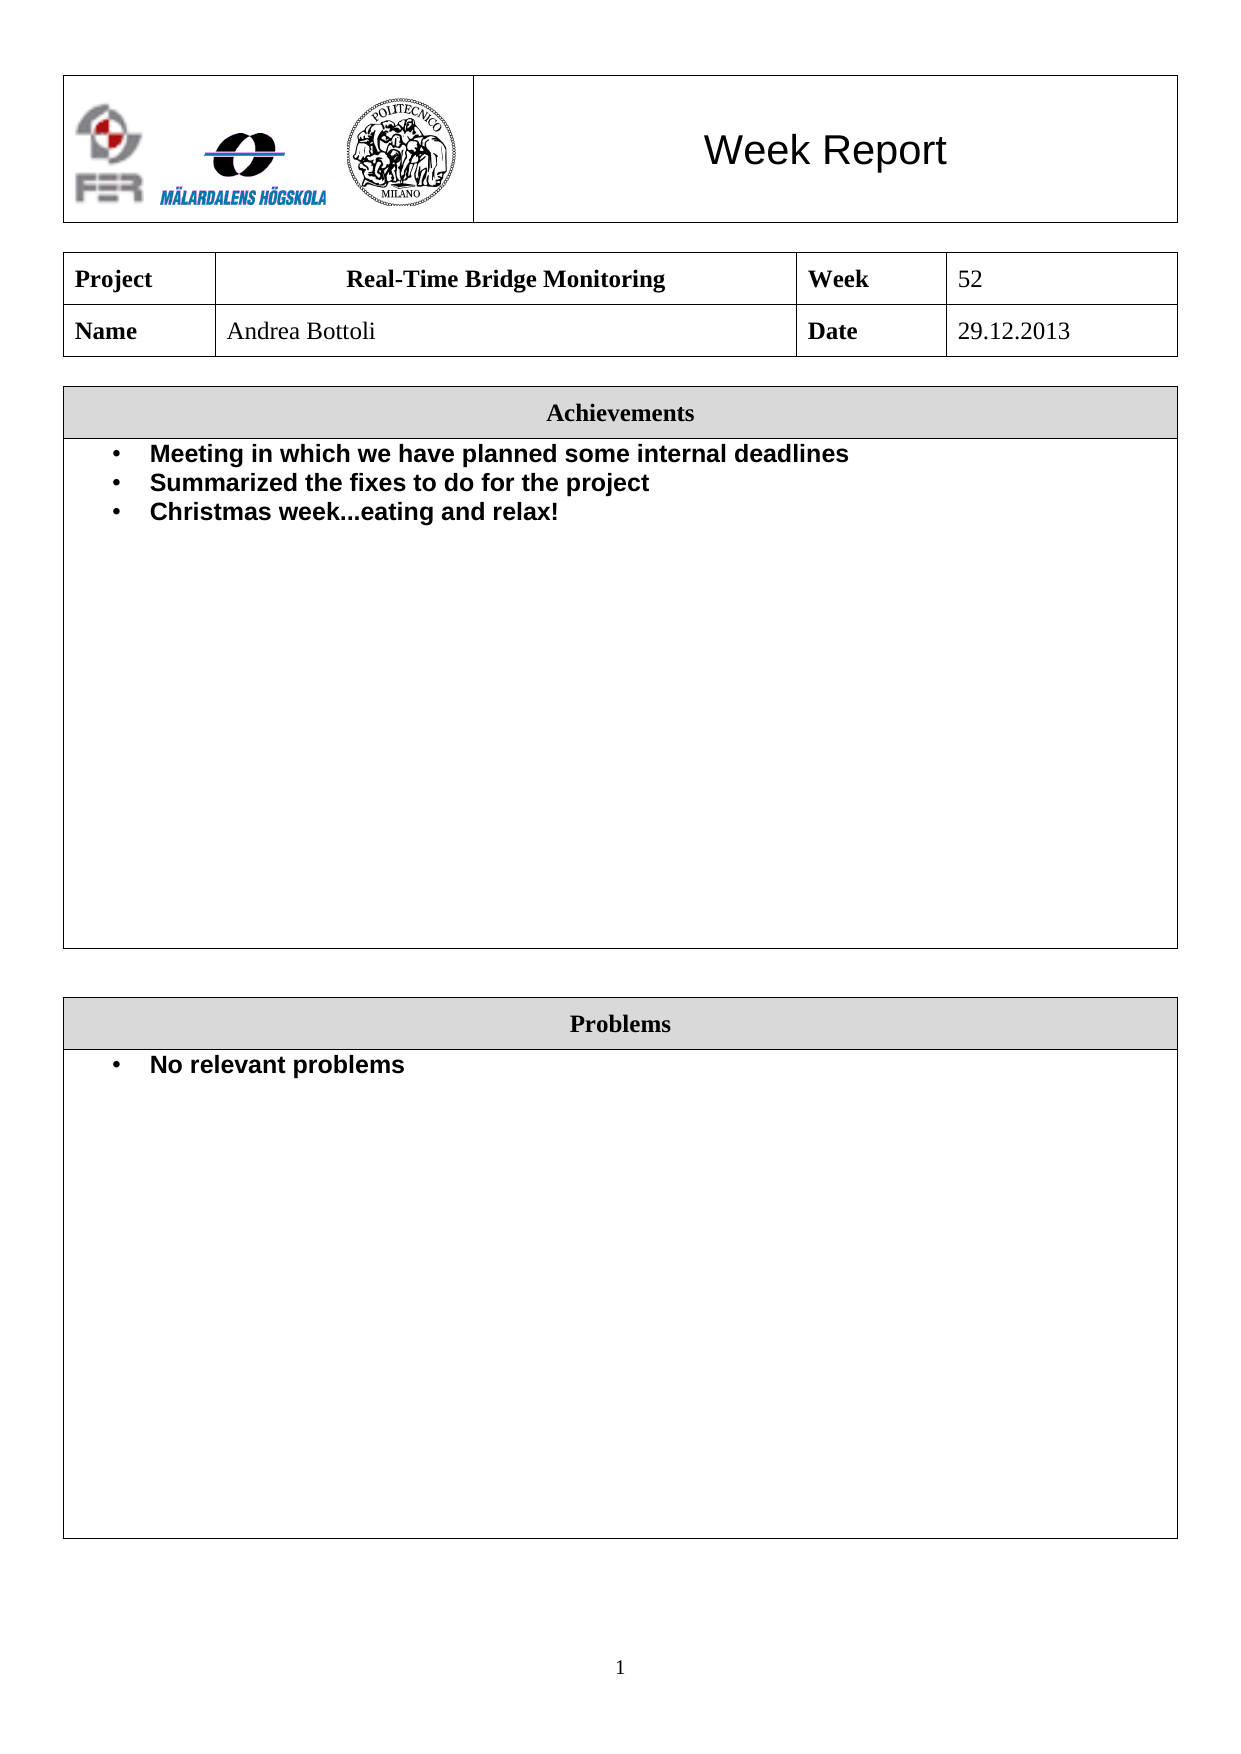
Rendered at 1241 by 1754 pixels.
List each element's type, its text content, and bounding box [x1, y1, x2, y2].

table_cell [712, 223, 946, 252]
table_cell Real-Time Bridge Monitoring [216, 253, 796, 304]
table_cell 29.12.2013 [947, 305, 1177, 356]
table_cell 52 [947, 253, 1177, 304]
table_cell No relevant problems [64, 1050, 1177, 1537]
table_header [64, 76, 473, 222]
table_header Week Report [474, 76, 1177, 222]
table_cell [63, 357, 1177, 386]
table_cell Project [64, 253, 215, 304]
table_cell Week [797, 253, 946, 304]
table_cell Meeting in which we have planned some internal deadlines Summarized the fixes to do for the project Christmas week...eating and relax! [64, 439, 1177, 948]
table_cell Name [64, 305, 215, 356]
table_cell Andrea Bottoli [216, 305, 796, 356]
table_cell Achievements [64, 387, 1177, 438]
picture [160, 133, 326, 205]
table_header Problems [64, 998, 1177, 1049]
table_cell [63, 223, 215, 252]
picture [347, 98, 457, 206]
table_cell [946, 223, 1177, 252]
table_cell [215, 223, 712, 252]
table_cell Date [797, 305, 946, 356]
picture [74, 90, 144, 217]
